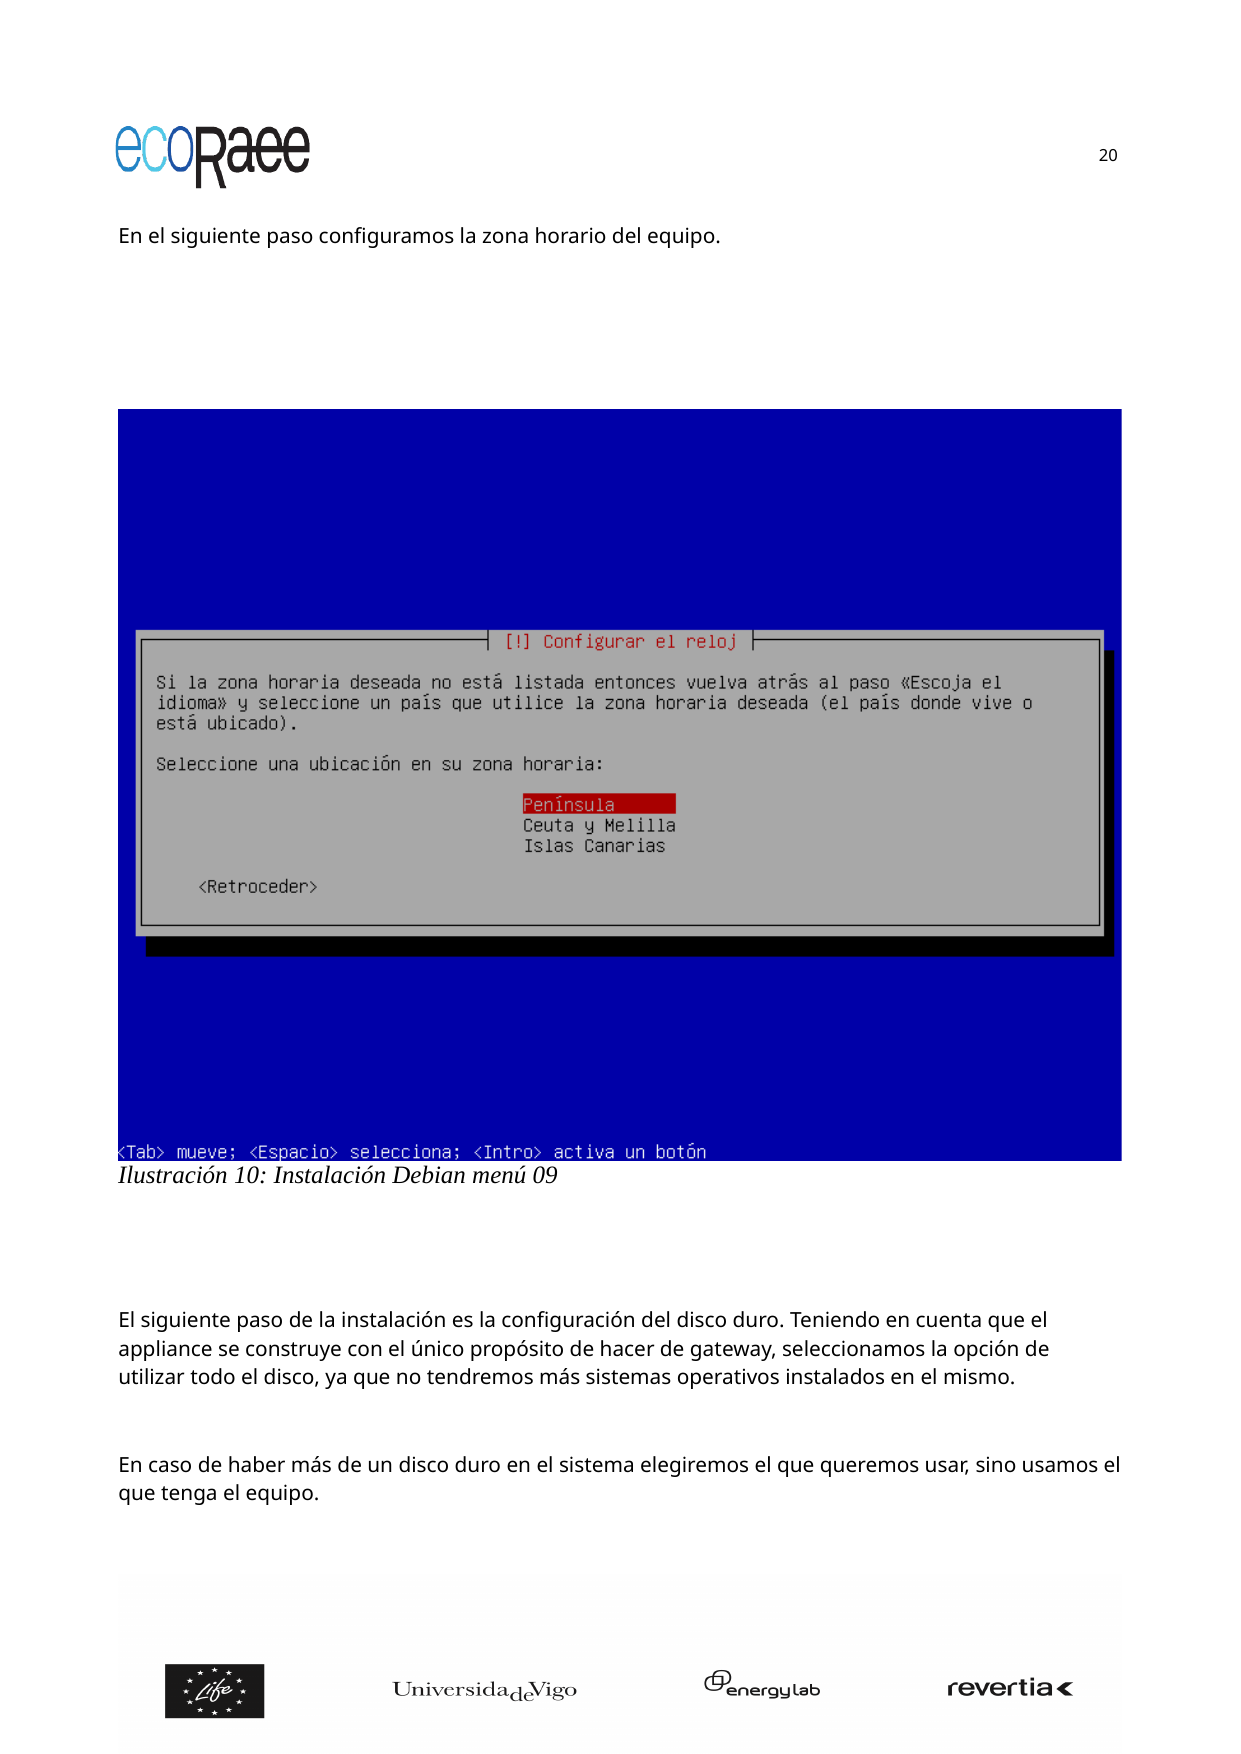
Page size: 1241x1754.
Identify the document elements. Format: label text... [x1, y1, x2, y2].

picture [118, 409, 1122, 1161]
text En el siguiente paso configuramos la zona horario del equipo. [118, 221, 1122, 250]
picture [117, 1574, 1122, 1754]
text Ilustración 10: Instalación Debian menú 09 [118, 1161, 1122, 1189]
text En caso de haber más de un disco duro en el sistema elegiremos el que queremos usar, sino usamos el que tenga el equipo. [118, 1450, 1122, 1507]
text El siguiente paso de la instalación es la configuración del disco duro. Teniendo en cuenta que el appliance se construye con el único propósito de hacer de gateway, seleccionamos la opción de utilizar todo el disco, ya que no tendremos más sistemas operativos instalados en el mismo. [118, 1305, 1122, 1391]
picture [114, 124, 311, 190]
